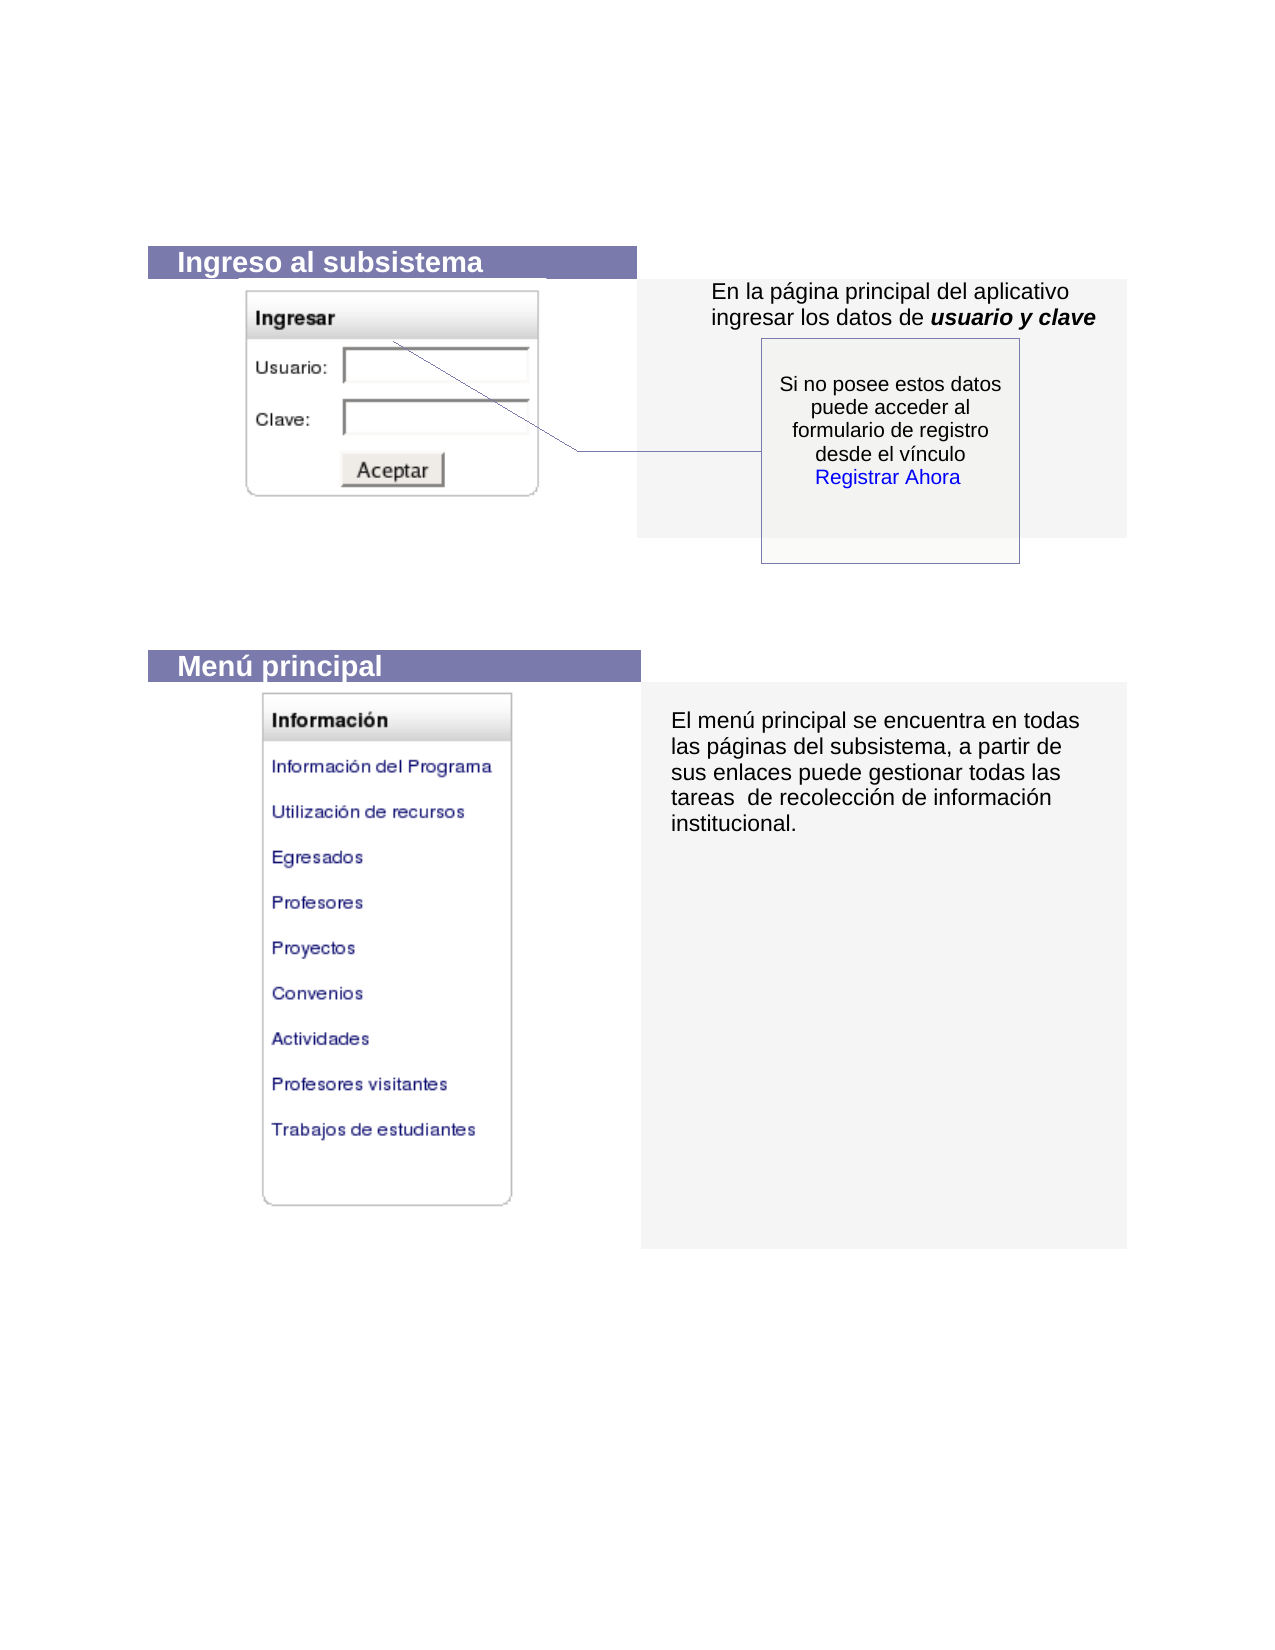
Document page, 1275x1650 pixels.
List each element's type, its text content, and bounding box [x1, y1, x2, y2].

table_header Ingreso al subsistema [148, 246, 637, 279]
table_cell [148, 279, 637, 538]
table_cell [148, 682, 641, 1249]
table_header Menú principal [148, 650, 641, 682]
table_cell El menú principal se encuentra en todas las páginas del subsistema, a partir de sus enlaces puede gestionar todas las tareas de recolección de información institucional. [641, 682, 1127, 1249]
table_header [641, 650, 1127, 682]
picture [238, 278, 547, 510]
table_cell En la página principal del aplicativo ingresar los datos de usuario y clave [638, 279, 1127, 538]
table_header [638, 246, 1127, 279]
picture [253, 682, 536, 1222]
